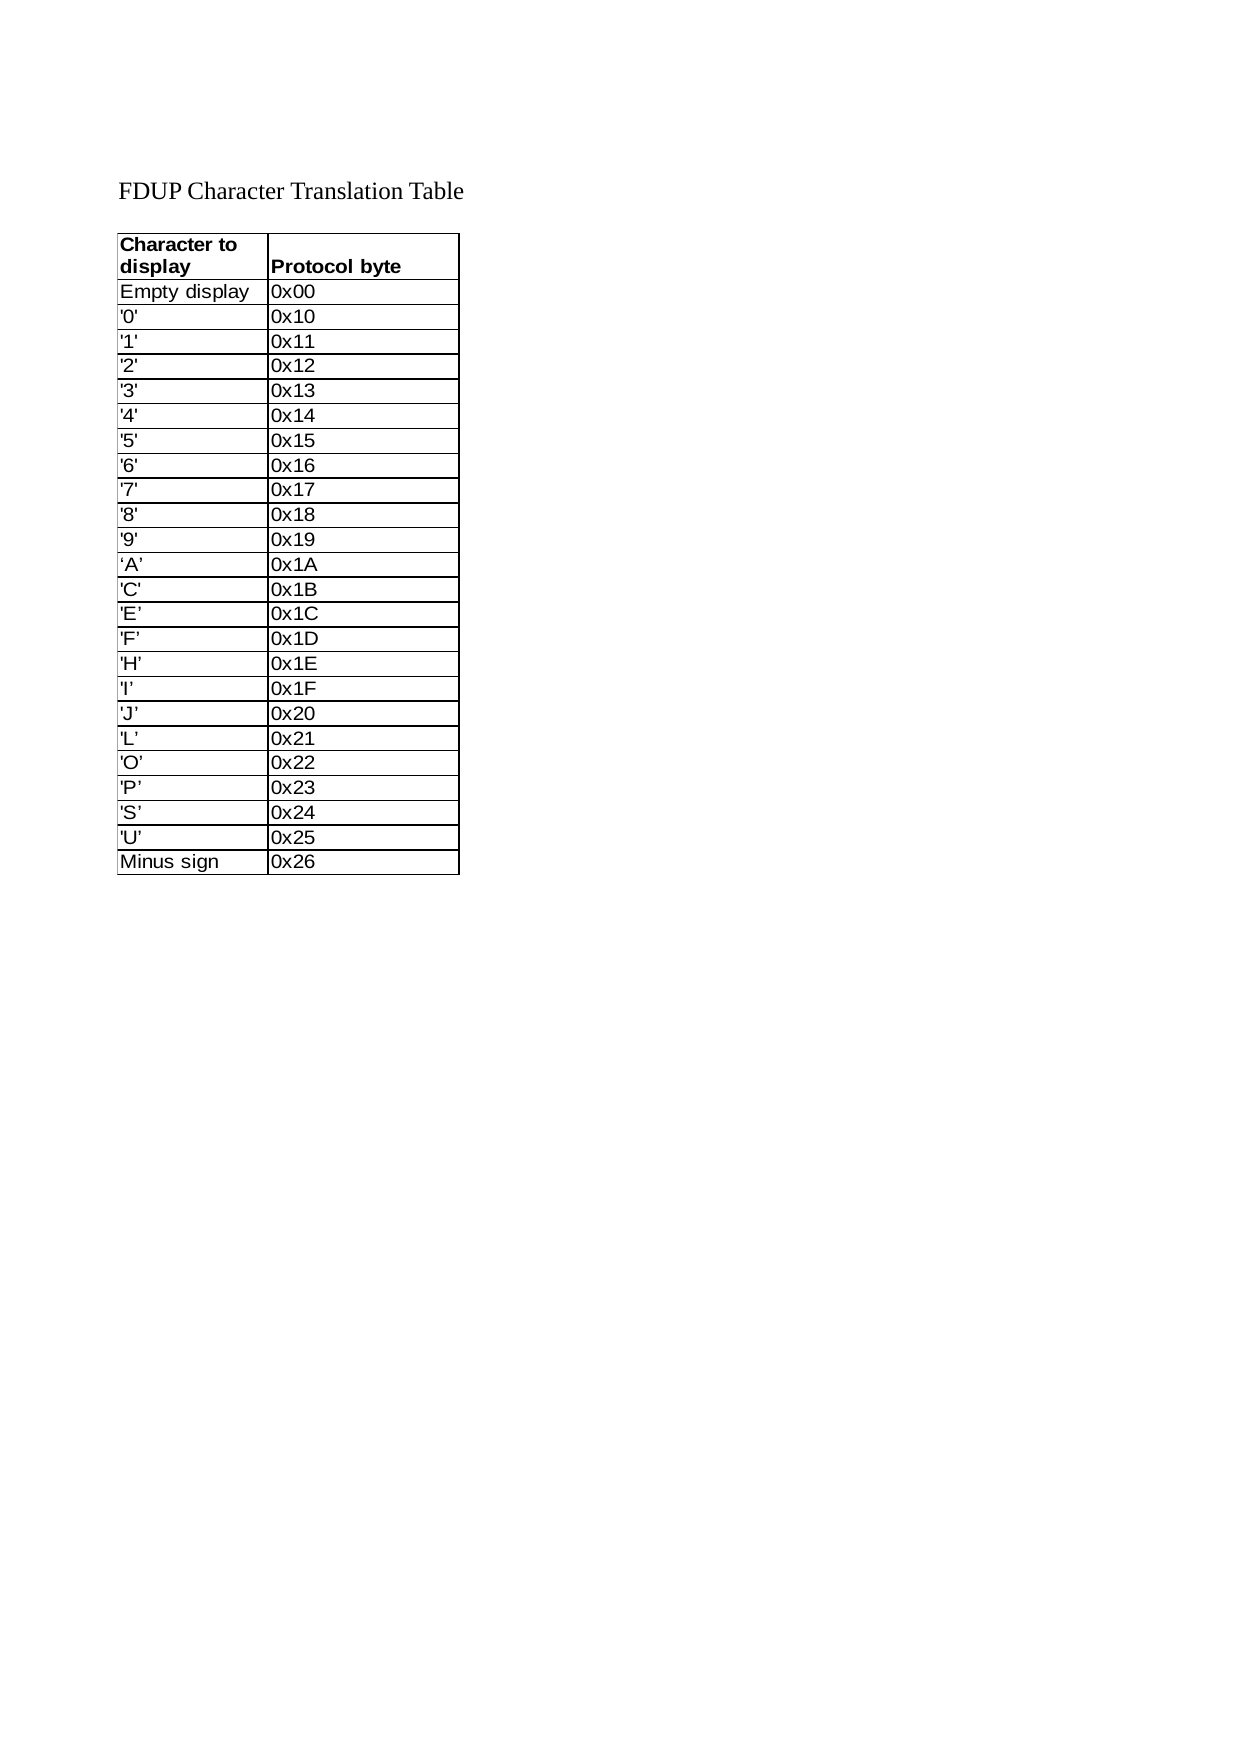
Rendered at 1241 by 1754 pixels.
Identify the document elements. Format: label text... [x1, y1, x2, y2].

text FDUP Character Translation Table [118, 176, 1122, 205]
